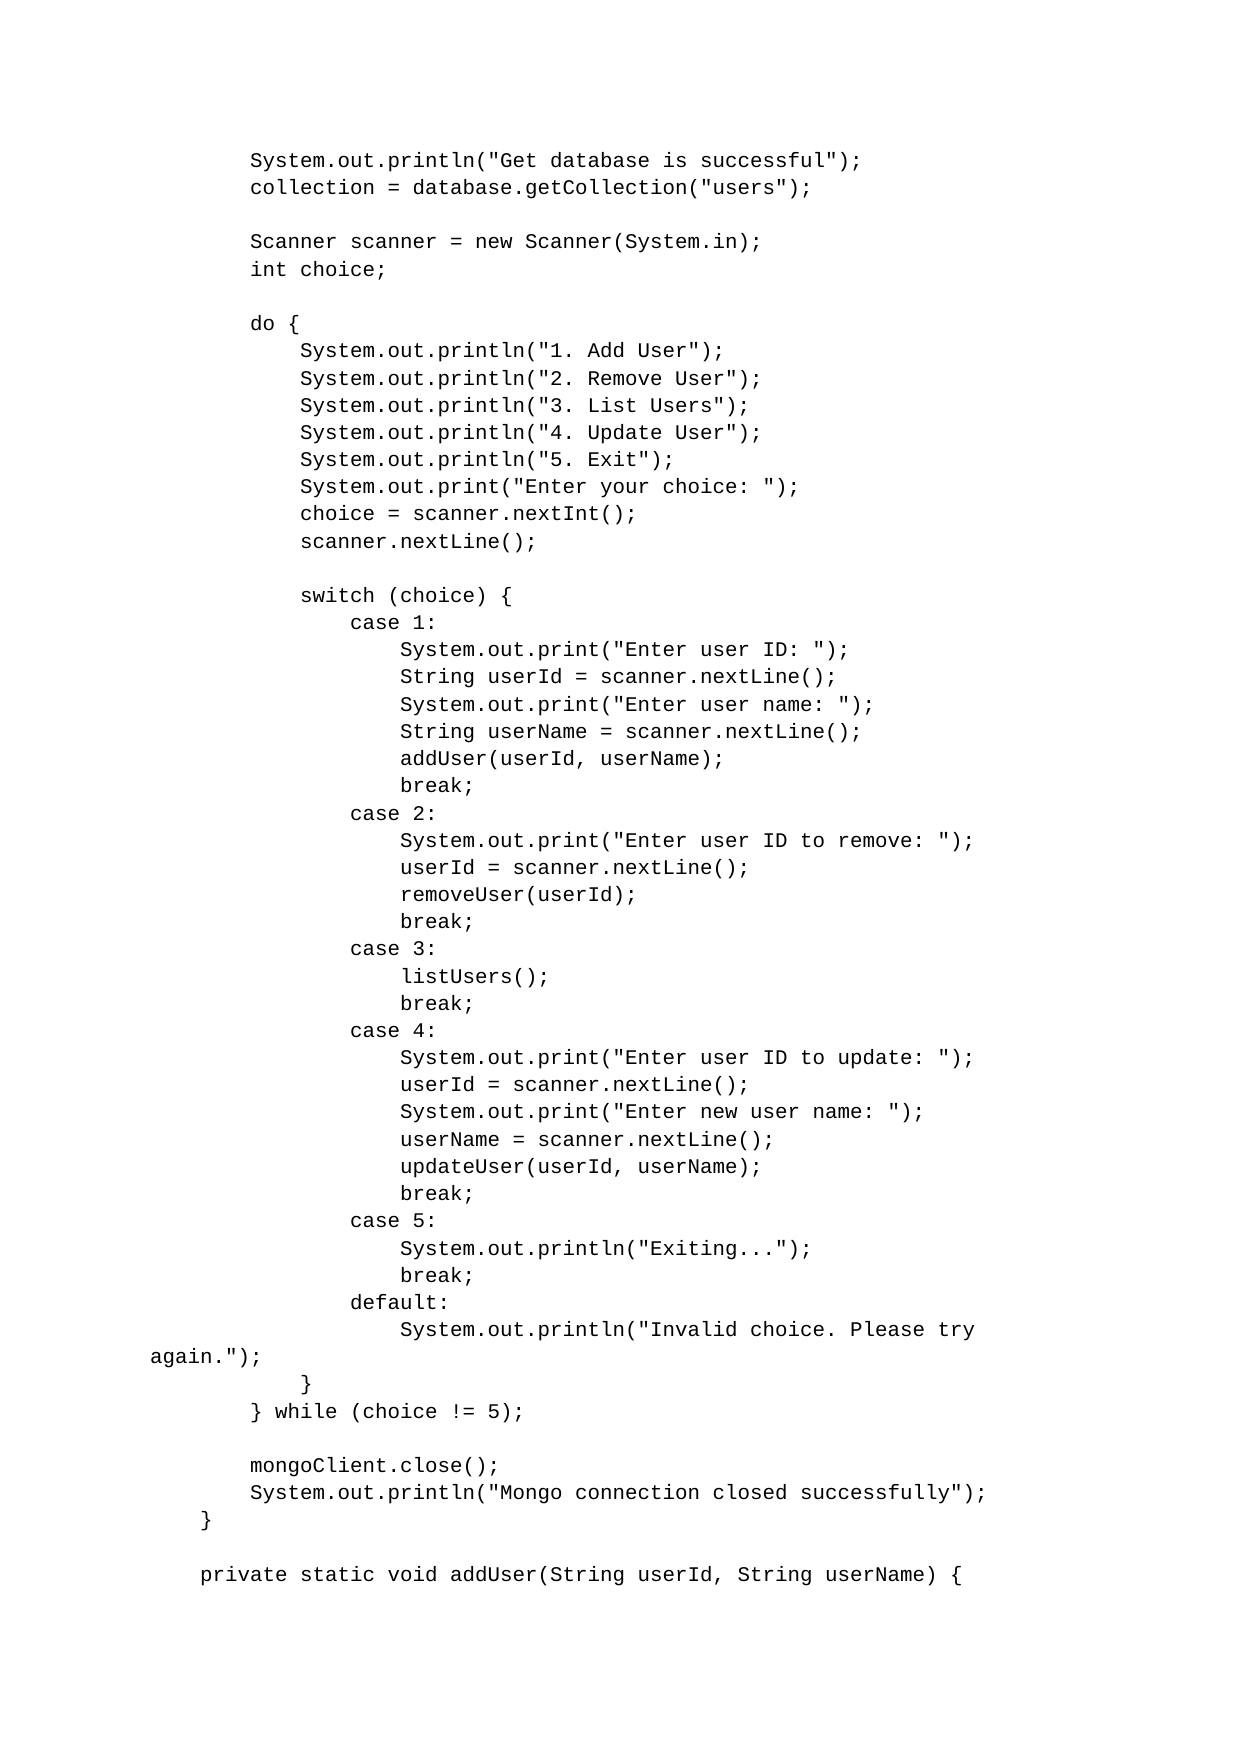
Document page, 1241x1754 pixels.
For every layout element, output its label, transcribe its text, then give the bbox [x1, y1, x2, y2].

text default: [150, 1292, 1090, 1316]
text System.out.print("Enter new user name: "); [150, 1102, 1090, 1125]
text choice = scanner.nextInt(); [150, 503, 1090, 527]
text userId = scanner.nextLine(); [150, 857, 1090, 881]
text private static void addUser(String userId, String userName) { [150, 1564, 1090, 1587]
text case 3: [150, 938, 1090, 962]
text System.out.println("3. List Users"); [150, 395, 1090, 418]
text switch (choice) { [150, 585, 1090, 609]
text System.out.print("Enter user ID: "); [150, 639, 1090, 663]
text case 5: [150, 1210, 1090, 1234]
text collection = database.getCollection("users"); [150, 177, 1090, 201]
text case 4: [150, 1020, 1090, 1044]
text removeUser(userId); [150, 884, 1090, 908]
text listUsers(); [150, 966, 1090, 989]
text updateUser(userId, userName); [150, 1156, 1090, 1179]
text System.out.println("Invalid choice. Please try again."); [150, 1319, 1090, 1370]
text System.out.print("Enter your choice: "); [150, 476, 1090, 500]
text } [150, 1373, 1090, 1397]
text break; [150, 1183, 1090, 1207]
text int choice; [150, 259, 1090, 282]
text String userId = scanner.nextLine(); [150, 667, 1090, 690]
text System.out.println("5. Exit"); [150, 449, 1090, 473]
text System.out.print("Enter user ID to remove: "); [150, 830, 1090, 853]
text System.out.print("Enter user name: "); [150, 694, 1090, 717]
text addUser(userId, userName); [150, 748, 1090, 772]
text break; [150, 911, 1090, 935]
text System.out.println("Get database is successful"); [150, 150, 1090, 174]
text System.out.println("4. Update User"); [150, 422, 1090, 446]
text case 2: [150, 802, 1090, 826]
text String userName = scanner.nextLine(); [150, 721, 1090, 744]
text } [150, 1509, 1090, 1533]
text case 1: [150, 612, 1090, 636]
text System.out.println("Exiting..."); [150, 1237, 1090, 1261]
text System.out.println("2. Remove User"); [150, 367, 1090, 391]
text } while (choice != 5); [150, 1401, 1090, 1424]
text System.out.println("1. Add User"); [150, 340, 1090, 364]
text break; [150, 993, 1090, 1016]
text System.out.println("Mongo connection closed successfully"); [150, 1482, 1090, 1506]
text scanner.nextLine(); [150, 531, 1090, 554]
text System.out.print("Enter user ID to update: "); [150, 1047, 1090, 1071]
text Scanner scanner = new Scanner(System.in); [150, 232, 1090, 255]
text do { [150, 313, 1090, 337]
text userId = scanner.nextLine(); [150, 1074, 1090, 1098]
text break; [150, 775, 1090, 799]
text break; [150, 1265, 1090, 1288]
text userName = scanner.nextLine(); [150, 1129, 1090, 1152]
text mongoClient.close(); [150, 1455, 1090, 1479]
